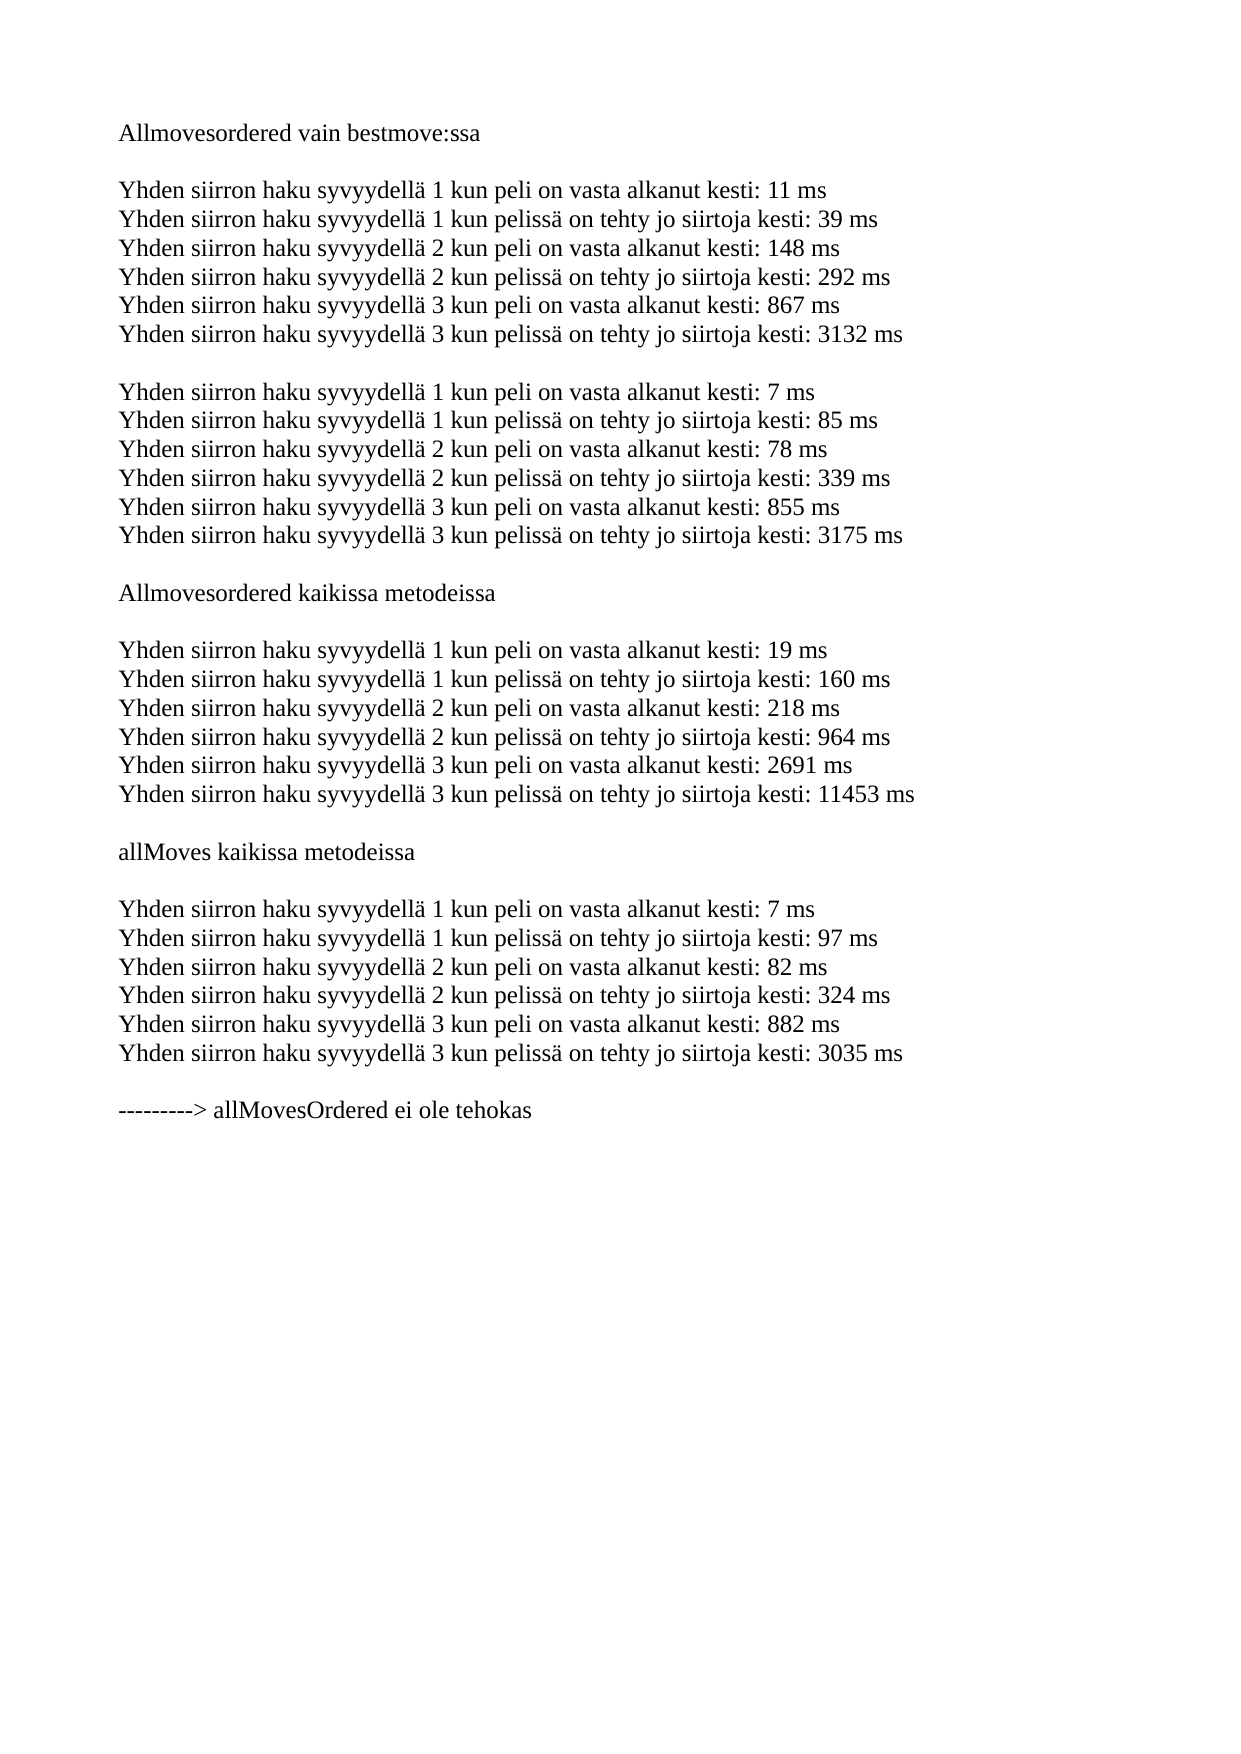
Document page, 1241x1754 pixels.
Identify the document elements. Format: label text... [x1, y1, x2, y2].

text allMoves kaikissa metodeissa [118, 837, 1122, 866]
text Yhden siirron haku syvyydellä 2 kun peli on vasta alkanut kesti: 148 ms [118, 233, 1122, 262]
text Yhden siirron haku syvyydellä 1 kun peli on vasta alkanut kesti: 7 ms [118, 894, 1122, 923]
text Yhden siirron haku syvyydellä 2 kun pelissä on tehty jo siirtoja kesti: 292 ms [118, 262, 1122, 291]
text Yhden siirron haku syvyydellä 3 kun peli on vasta alkanut kesti: 855 ms [118, 492, 1122, 521]
text Yhden siirron haku syvyydellä 1 kun peli on vasta alkanut kesti: 11 ms [118, 176, 1122, 204]
text Yhden siirron haku syvyydellä 3 kun pelissä on tehty jo siirtoja kesti: 3035 ms [118, 1038, 1122, 1067]
text Allmovesordered vain bestmove:ssa [118, 118, 1122, 147]
text Yhden siirron haku syvyydellä 2 kun pelissä on tehty jo siirtoja kesti: 964 ms [118, 722, 1122, 751]
text Yhden siirron haku syvyydellä 2 kun pelissä on tehty jo siirtoja kesti: 324 ms [118, 981, 1122, 1009]
text Yhden siirron haku syvyydellä 2 kun pelissä on tehty jo siirtoja kesti: 339 ms [118, 463, 1122, 492]
text Yhden siirron haku syvyydellä 3 kun peli on vasta alkanut kesti: 2691 ms [118, 751, 1122, 779]
text Yhden siirron haku syvyydellä 2 kun peli on vasta alkanut kesti: 78 ms [118, 434, 1122, 463]
text Yhden siirron haku syvyydellä 3 kun peli on vasta alkanut kesti: 882 ms [118, 1009, 1122, 1038]
text Yhden siirron haku syvyydellä 1 kun peli on vasta alkanut kesti: 7 ms [118, 377, 1122, 406]
text Yhden siirron haku syvyydellä 1 kun peli on vasta alkanut kesti: 19 ms [118, 636, 1122, 664]
text ---------> allMovesOrdered ei ole tehokas [118, 1096, 1122, 1124]
text Yhden siirron haku syvyydellä 1 kun pelissä on tehty jo siirtoja kesti: 160 ms [118, 664, 1122, 693]
text Yhden siirron haku syvyydellä 2 kun peli on vasta alkanut kesti: 218 ms [118, 693, 1122, 722]
text Yhden siirron haku syvyydellä 1 kun pelissä on tehty jo siirtoja kesti: 39 ms [118, 204, 1122, 233]
text Yhden siirron haku syvyydellä 3 kun pelissä on tehty jo siirtoja kesti: 3175 ms [118, 521, 1122, 549]
text Yhden siirron haku syvyydellä 2 kun peli on vasta alkanut kesti: 82 ms [118, 952, 1122, 981]
text Yhden siirron haku syvyydellä 3 kun pelissä on tehty jo siirtoja kesti: 11453 ms [118, 779, 1122, 808]
text Yhden siirron haku syvyydellä 1 kun pelissä on tehty jo siirtoja kesti: 85 ms [118, 406, 1122, 434]
text Yhden siirron haku syvyydellä 3 kun pelissä on tehty jo siirtoja kesti: 3132 ms [118, 319, 1122, 348]
text Yhden siirron haku syvyydellä 3 kun peli on vasta alkanut kesti: 867 ms [118, 291, 1122, 319]
text Allmovesordered kaikissa metodeissa [118, 578, 1122, 607]
text Yhden siirron haku syvyydellä 1 kun pelissä on tehty jo siirtoja kesti: 97 ms [118, 923, 1122, 952]
